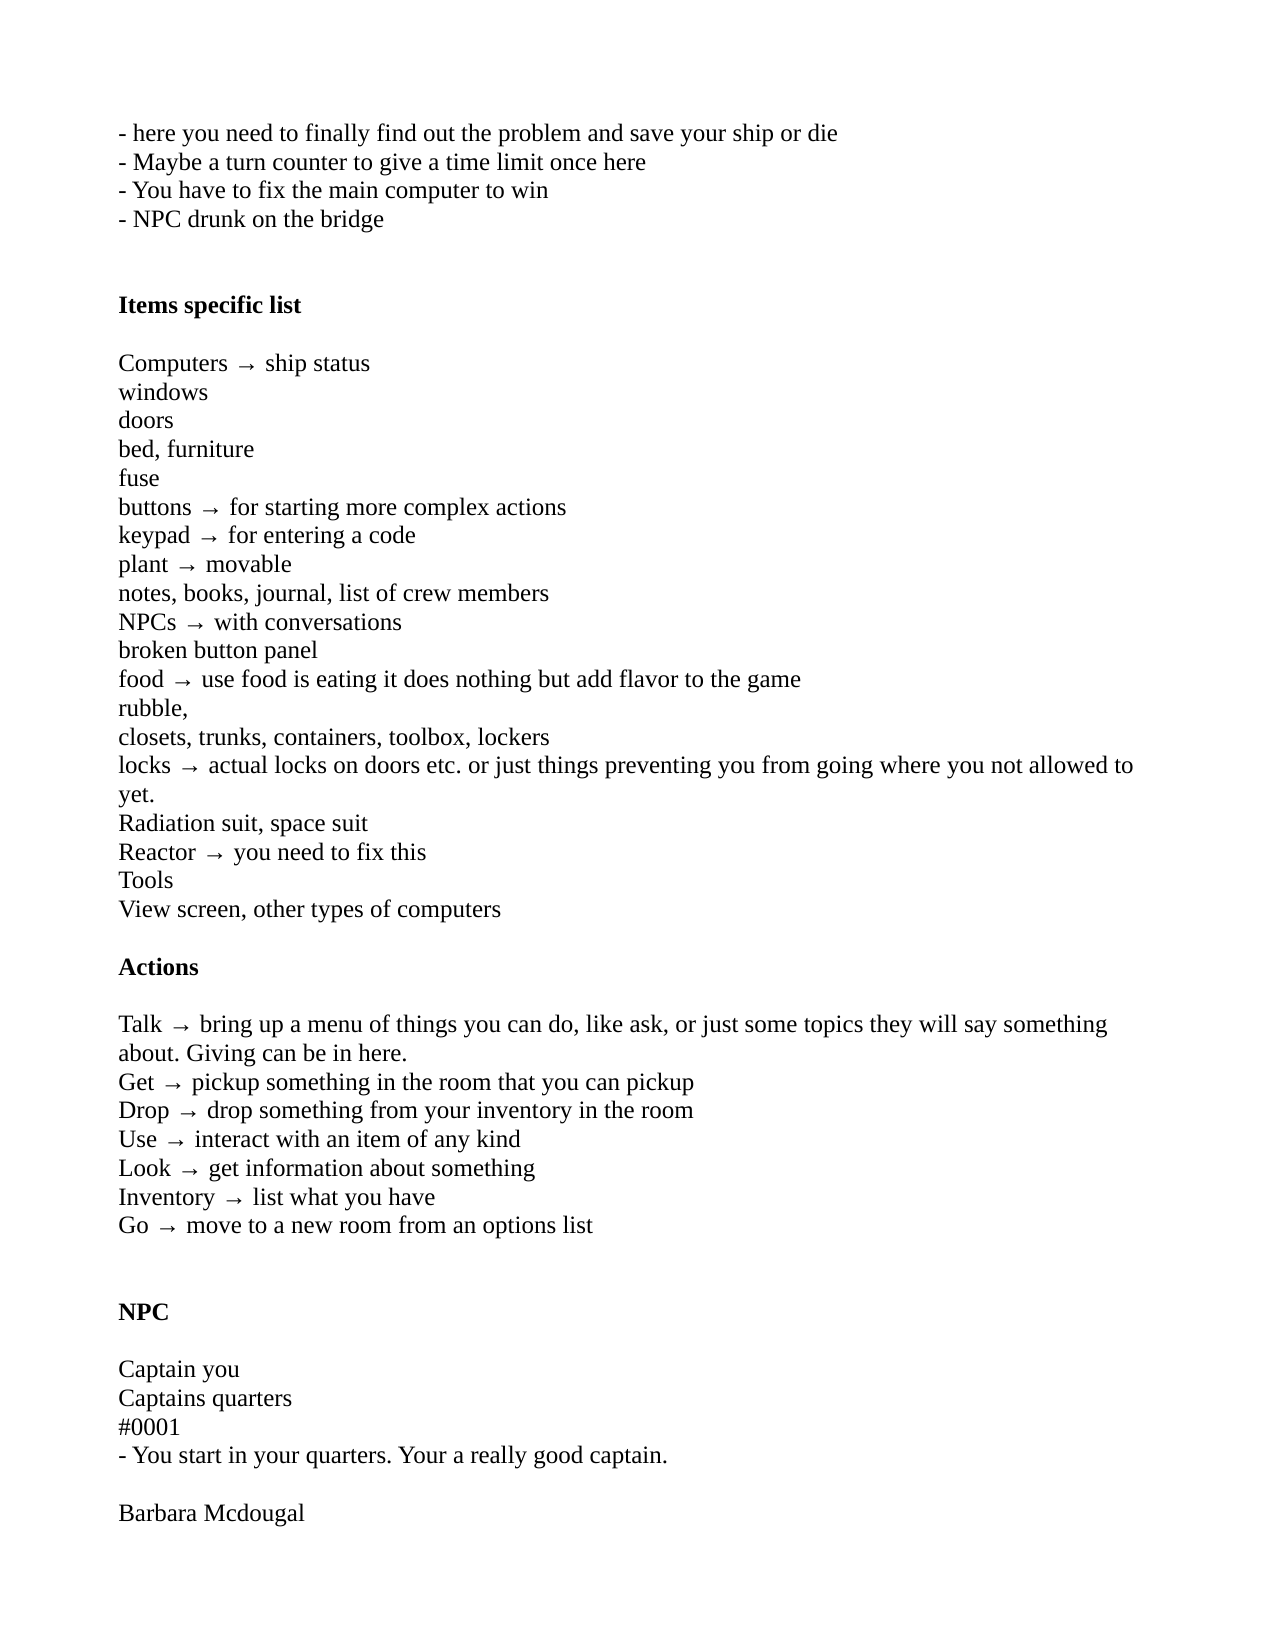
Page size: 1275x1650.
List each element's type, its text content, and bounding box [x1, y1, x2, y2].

text NPCs → with conversations [118, 607, 1157, 636]
text windows [118, 377, 1157, 406]
text buttons → for starting more complex actions [118, 492, 1157, 521]
text doors [118, 406, 1157, 434]
text - You start in your quarters. Your a really good captain. [118, 1441, 1157, 1469]
text fuse [118, 463, 1157, 492]
text food → use food is eating it does nothing but add flavor to the game [118, 664, 1157, 693]
text bed, furniture [118, 434, 1157, 463]
text Captains quarters [118, 1383, 1157, 1412]
text keypad → for entering a code [118, 521, 1157, 549]
text Tools [118, 866, 1157, 894]
text - here you need to finally find out the problem and save your ship or die [118, 118, 1157, 147]
text notes, books, journal, list of crew members [118, 578, 1157, 607]
text - You have to fix the main computer to win [118, 176, 1157, 204]
text - NPC drunk on the bridge [118, 204, 1157, 233]
text Actions [118, 952, 1157, 981]
text Barbara Mcdougal [118, 1498, 1157, 1527]
text Inventory → list what you have [118, 1182, 1157, 1211]
text rubble, [118, 693, 1157, 722]
text #0001 [118, 1412, 1157, 1441]
text Radiation suit, space suit [118, 808, 1157, 837]
text - Maybe a turn counter to give a time limit once here [118, 147, 1157, 176]
text Reactor → you need to fix this [118, 837, 1157, 866]
text Get → pickup something in the room that you can pickup [118, 1067, 1157, 1096]
text Computers → ship status [118, 348, 1157, 377]
text View screen, other types of computers [118, 894, 1157, 923]
text Items specific list [118, 291, 1157, 319]
text closets, trunks, containers, toolbox, lockers [118, 722, 1157, 751]
text NPC [118, 1297, 1157, 1326]
text Captain you [118, 1354, 1157, 1383]
text Look → get information about something [118, 1153, 1157, 1182]
text Drop → drop something from your inventory in the room [118, 1096, 1157, 1124]
text plant → movable [118, 549, 1157, 578]
text Use → interact with an item of any kind [118, 1124, 1157, 1153]
text Go → move to a new room from an options list [118, 1211, 1157, 1239]
text broken button panel [118, 636, 1157, 664]
text locks → actual locks on doors etc. or just things preventing you from going where you not allowed to yet. [118, 751, 1157, 808]
text Talk → bring up a menu of things you can do, like ask, or just some topics they will say something about. Giving can be in here. [118, 1009, 1157, 1067]
